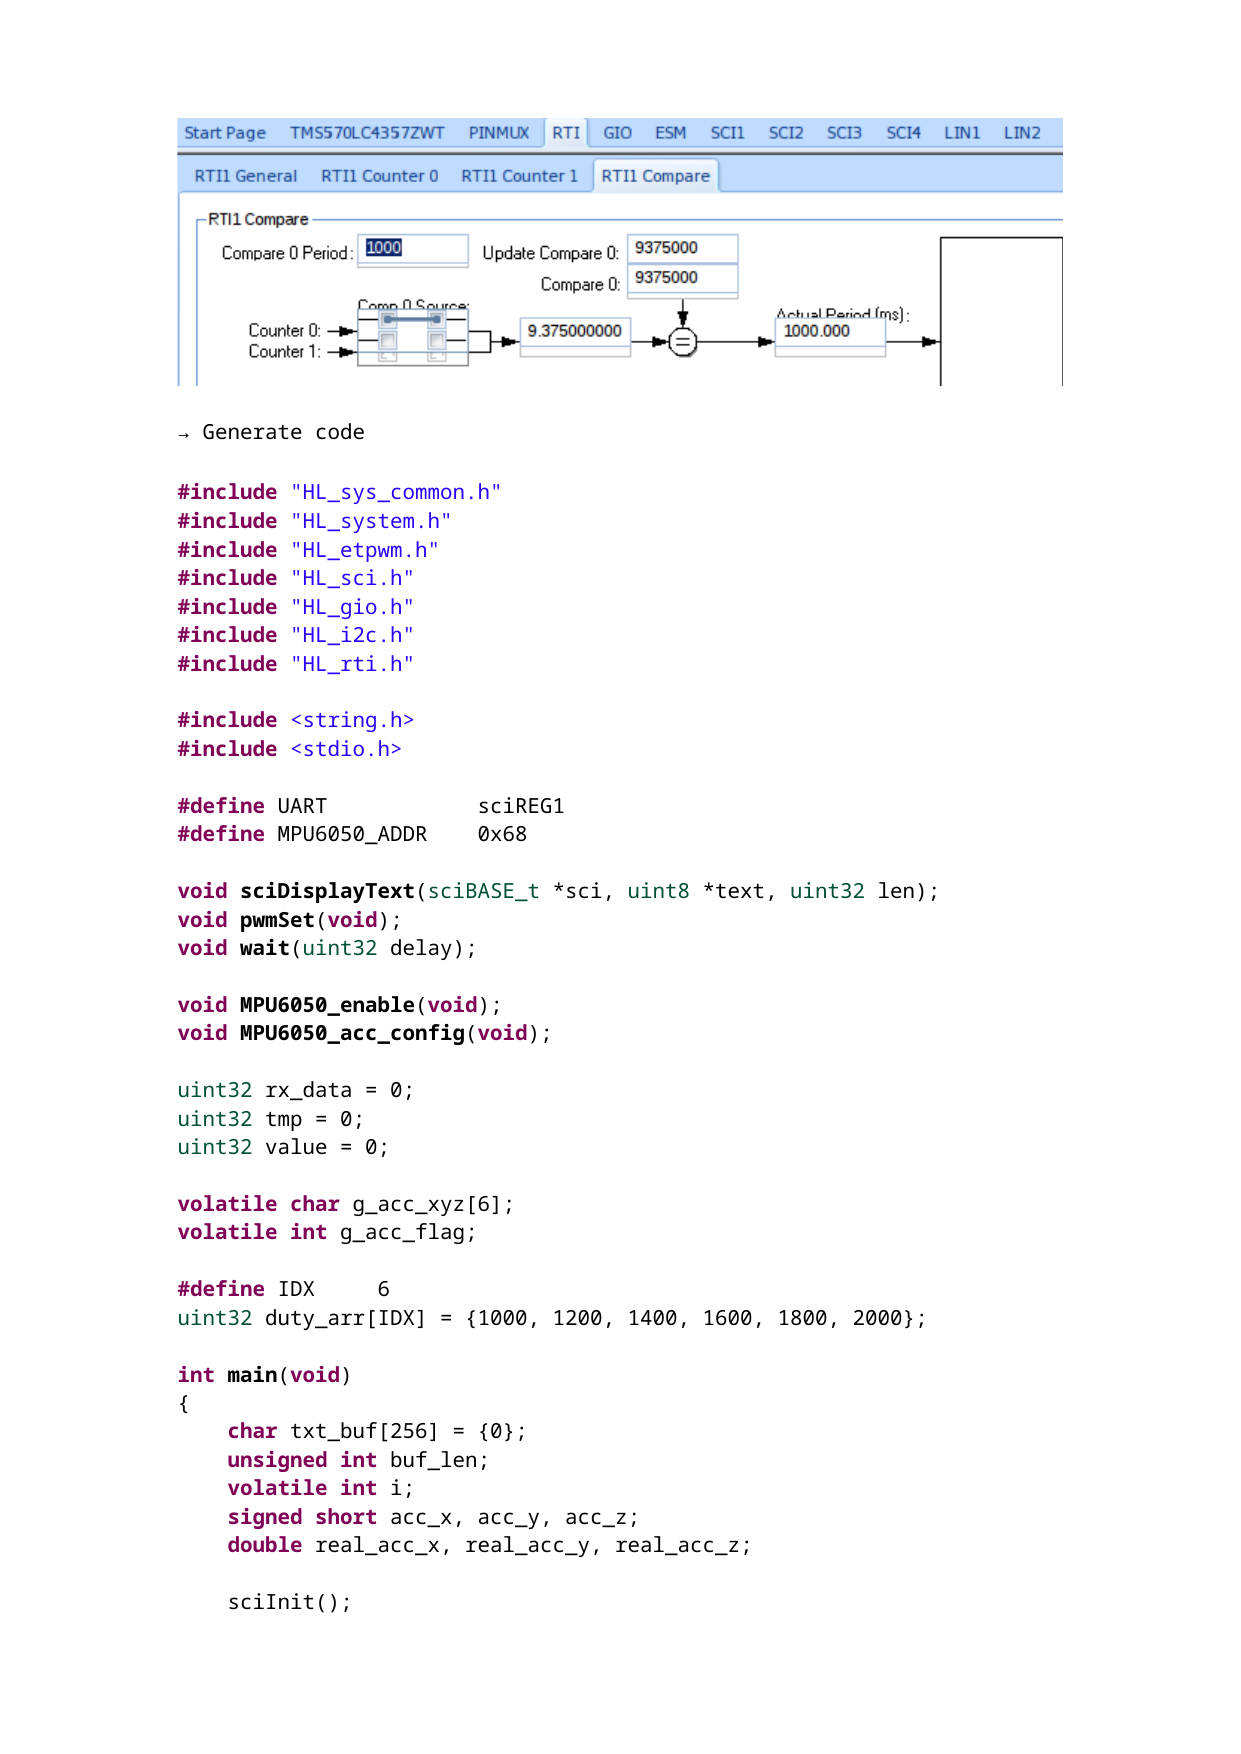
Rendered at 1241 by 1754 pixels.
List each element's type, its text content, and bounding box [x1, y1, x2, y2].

text uint32 value = 0; [177, 1132, 1063, 1161]
text void pwmSet(void); [177, 905, 1063, 933]
text uint32 tmp = 0; [177, 1104, 1063, 1132]
text int main(void) [177, 1360, 1063, 1388]
text #include "HL_gio.h" [177, 592, 1063, 620]
text signed short acc_x, acc_y, acc_z; [177, 1502, 1063, 1530]
text #include "HL_system.h" [177, 507, 1063, 535]
text { [177, 1388, 1063, 1417]
text uint32 rx_data = 0; [177, 1075, 1063, 1104]
text void MPU6050_enable(void); [177, 990, 1063, 1018]
text unsigned int buf_len; [177, 1445, 1063, 1473]
picture [177, 118, 1063, 386]
text double real_acc_x, real_acc_y, real_acc_z; [177, 1530, 1063, 1559]
text char txt_buf[256] = {0}; [177, 1417, 1063, 1445]
text void wait(uint32 delay); [177, 933, 1063, 962]
text → Generate code [177, 417, 1063, 446]
text #define MPU6050_ADDR 0x68 [177, 819, 1063, 848]
text #include "HL_i2c.h" [177, 620, 1063, 649]
text #include "HL_etpwm.h" [177, 535, 1063, 563]
text #include <stdio.h> [177, 734, 1063, 762]
text #include "HL_sys_common.h" [177, 477, 1063, 505]
text #define IDX 6 [177, 1274, 1063, 1303]
text #include "HL_sci.h" [177, 563, 1063, 592]
text volatile int g_acc_flag; [177, 1217, 1063, 1246]
text void MPU6050_acc_config(void); [177, 1018, 1063, 1047]
text #define UART sciREG1 [177, 791, 1063, 819]
text void sciDisplayText(sciBASE_t *sci, uint8 *text, uint32 len); [177, 876, 1063, 905]
text sciInit(); [177, 1587, 1063, 1616]
text volatile int i; [177, 1473, 1063, 1502]
text #include "HL_rti.h" [177, 649, 1063, 677]
text volatile char g_acc_xyz[6]; [177, 1189, 1063, 1217]
text #include <string.h> [177, 706, 1063, 734]
text uint32 duty_arr[IDX] = {1000, 1200, 1400, 1600, 1800, 2000}; [177, 1303, 1063, 1331]
